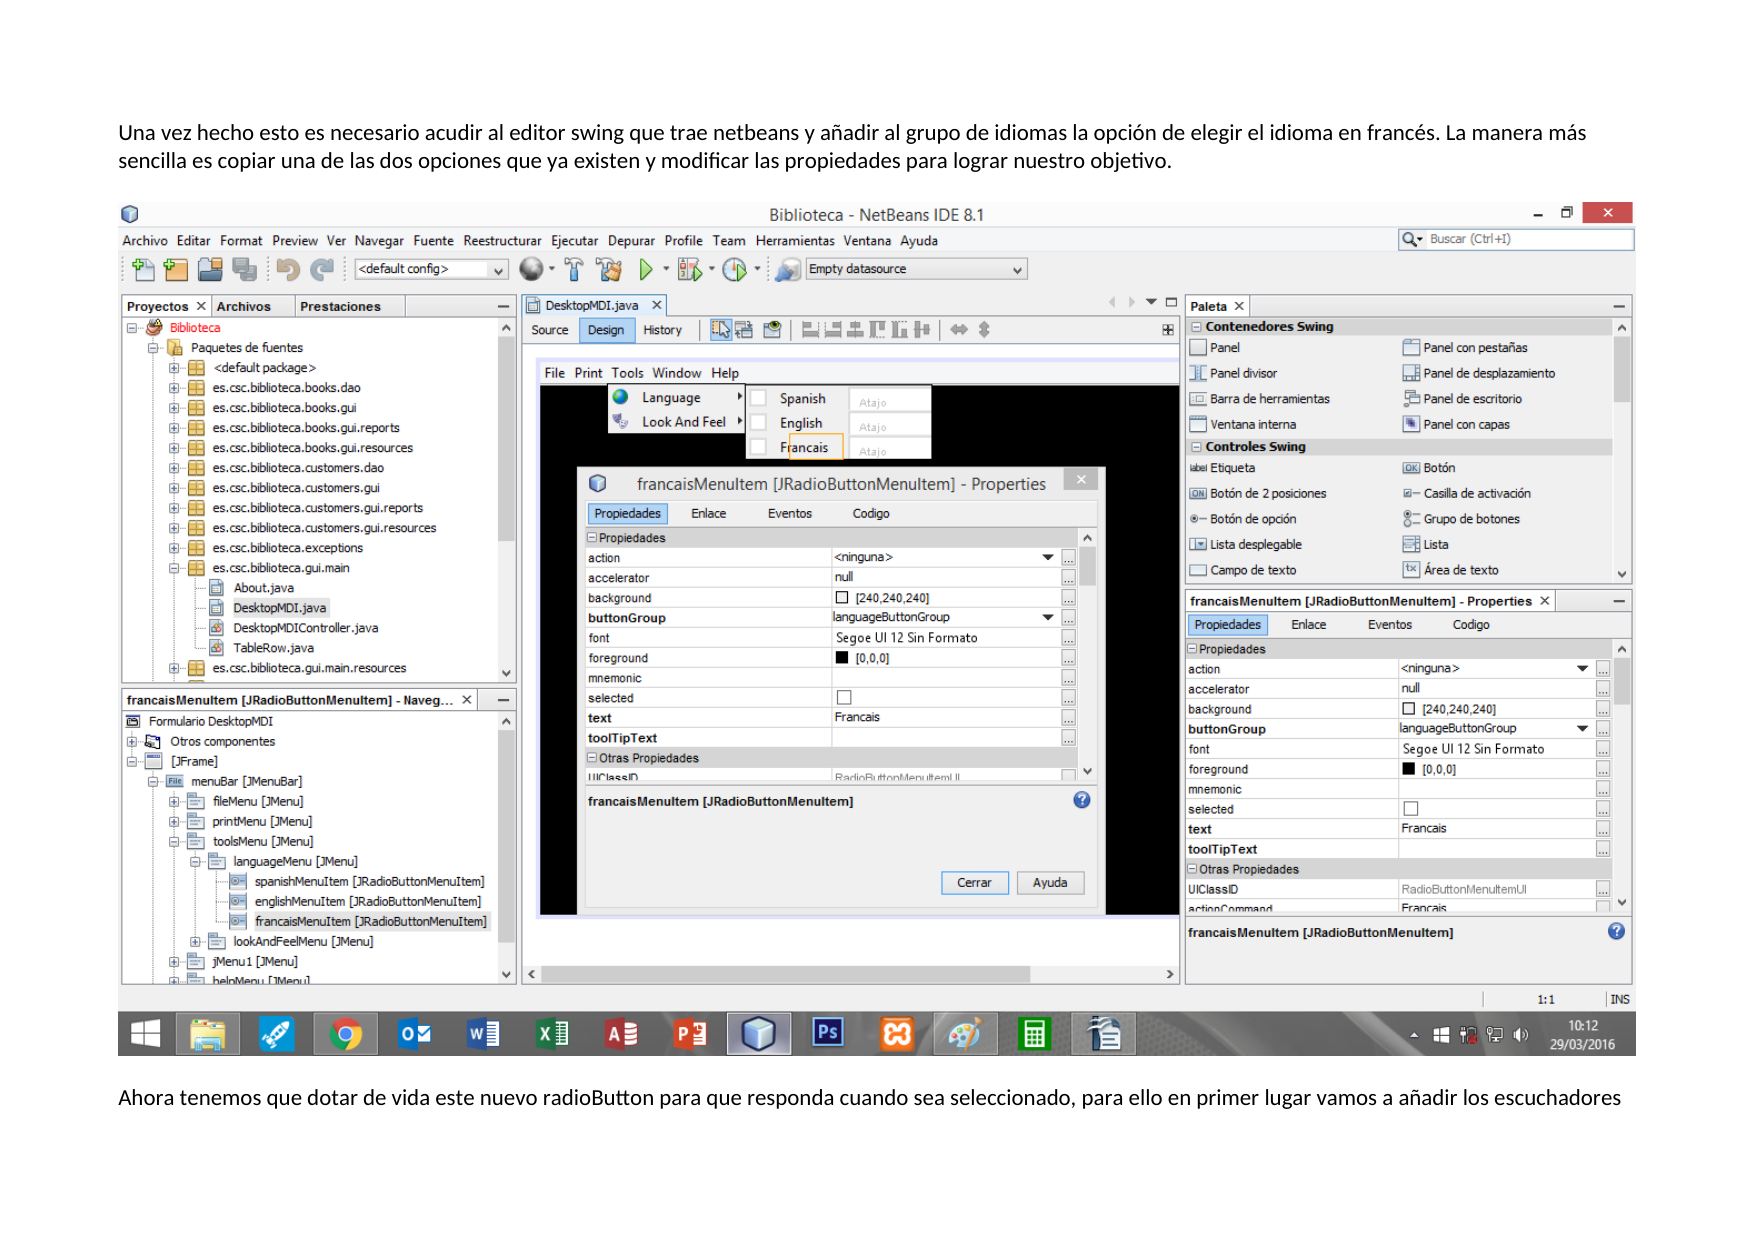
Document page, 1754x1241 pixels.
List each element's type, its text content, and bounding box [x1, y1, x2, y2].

picture [118, 202, 1636, 1056]
text Ahora tenemos que dotar de vida este nuevo radioButton para que responda cuando sea seleccionado, para ello en primer lugar vamos a añadir los escuchadores [118, 1083, 1636, 1111]
text Una vez hecho esto es necesario acudir al editor swing que trae netbeans y añadir al grupo de idiomas la opción de elegir el idioma en francés. La manera más sencilla es copiar una de las dos opciones que ya existen y modificar las propiedades para lograr nuestro objetivo. [118, 118, 1636, 174]
